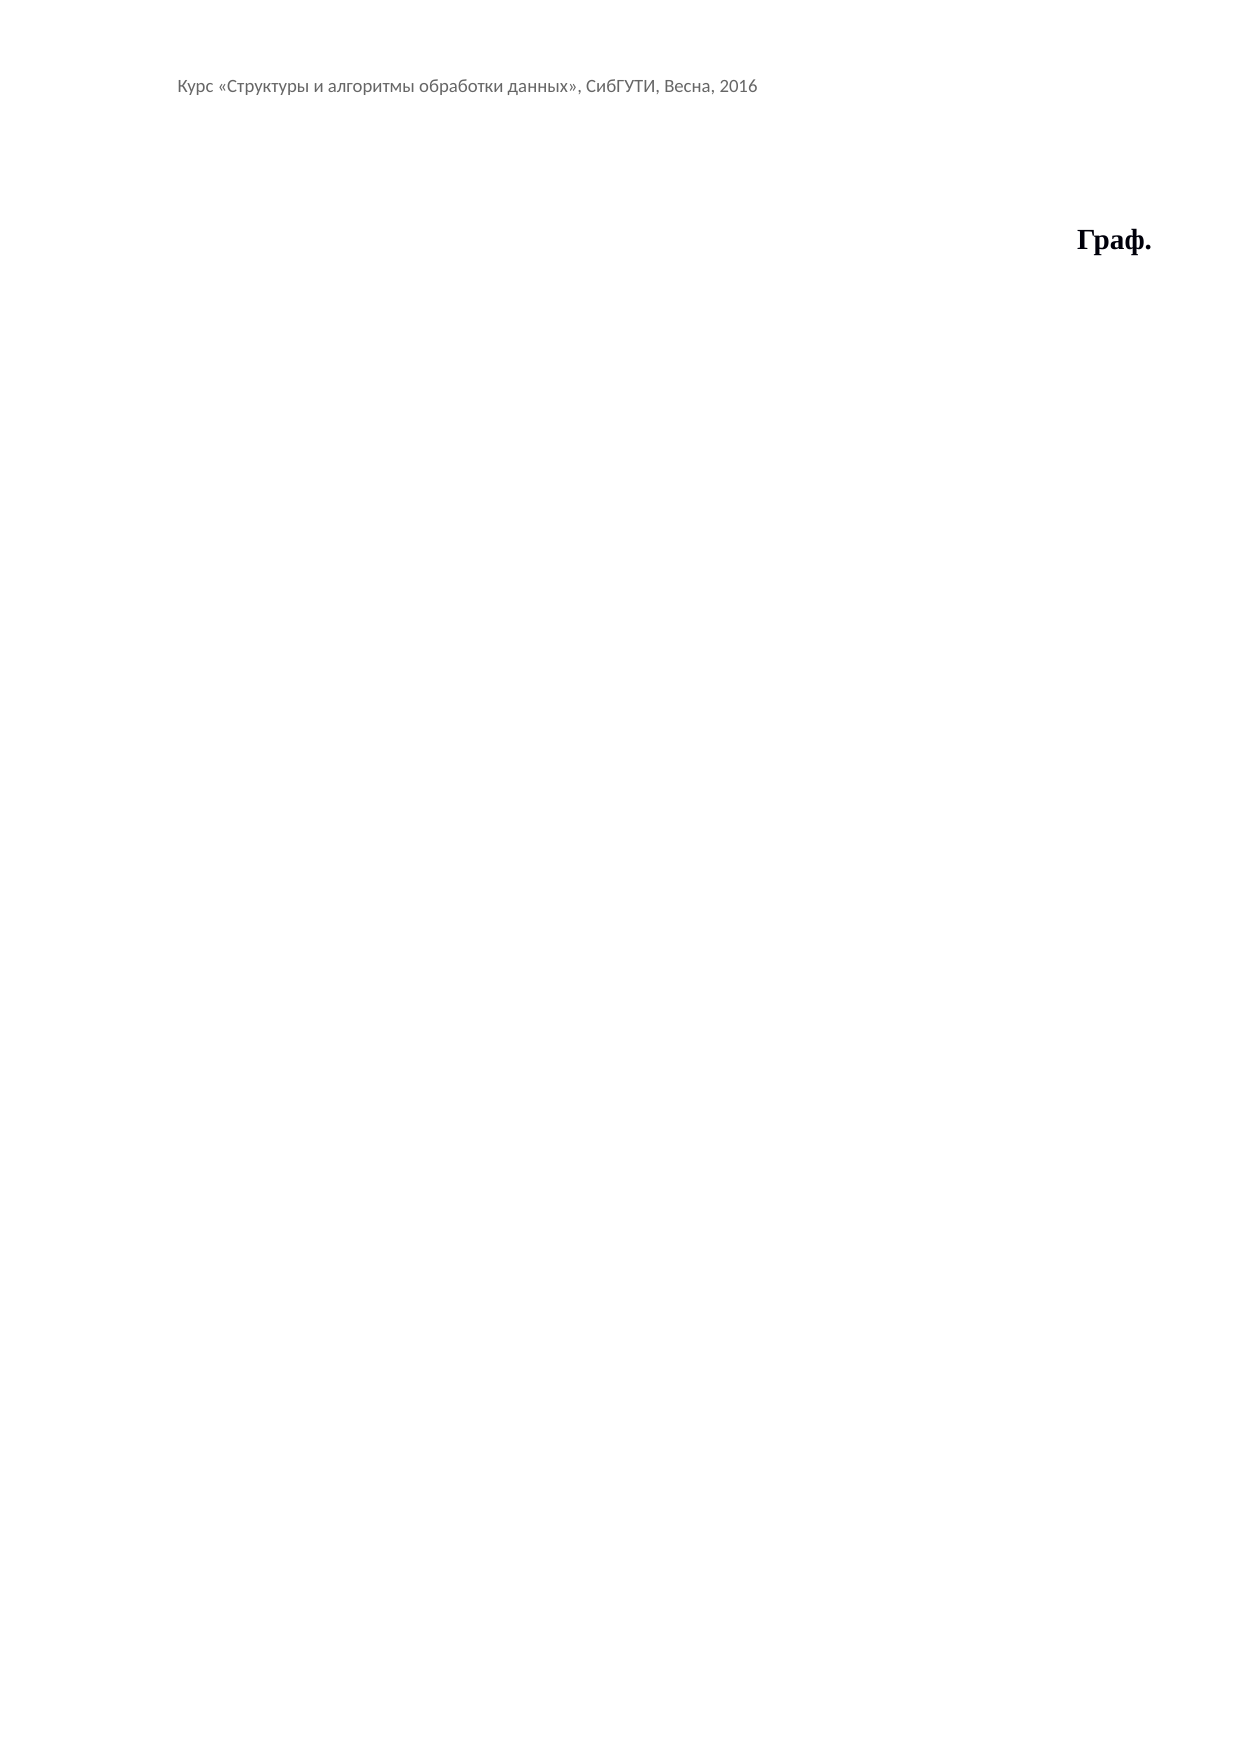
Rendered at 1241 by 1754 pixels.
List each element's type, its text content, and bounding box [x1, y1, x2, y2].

text Граф. [177, 222, 1152, 255]
